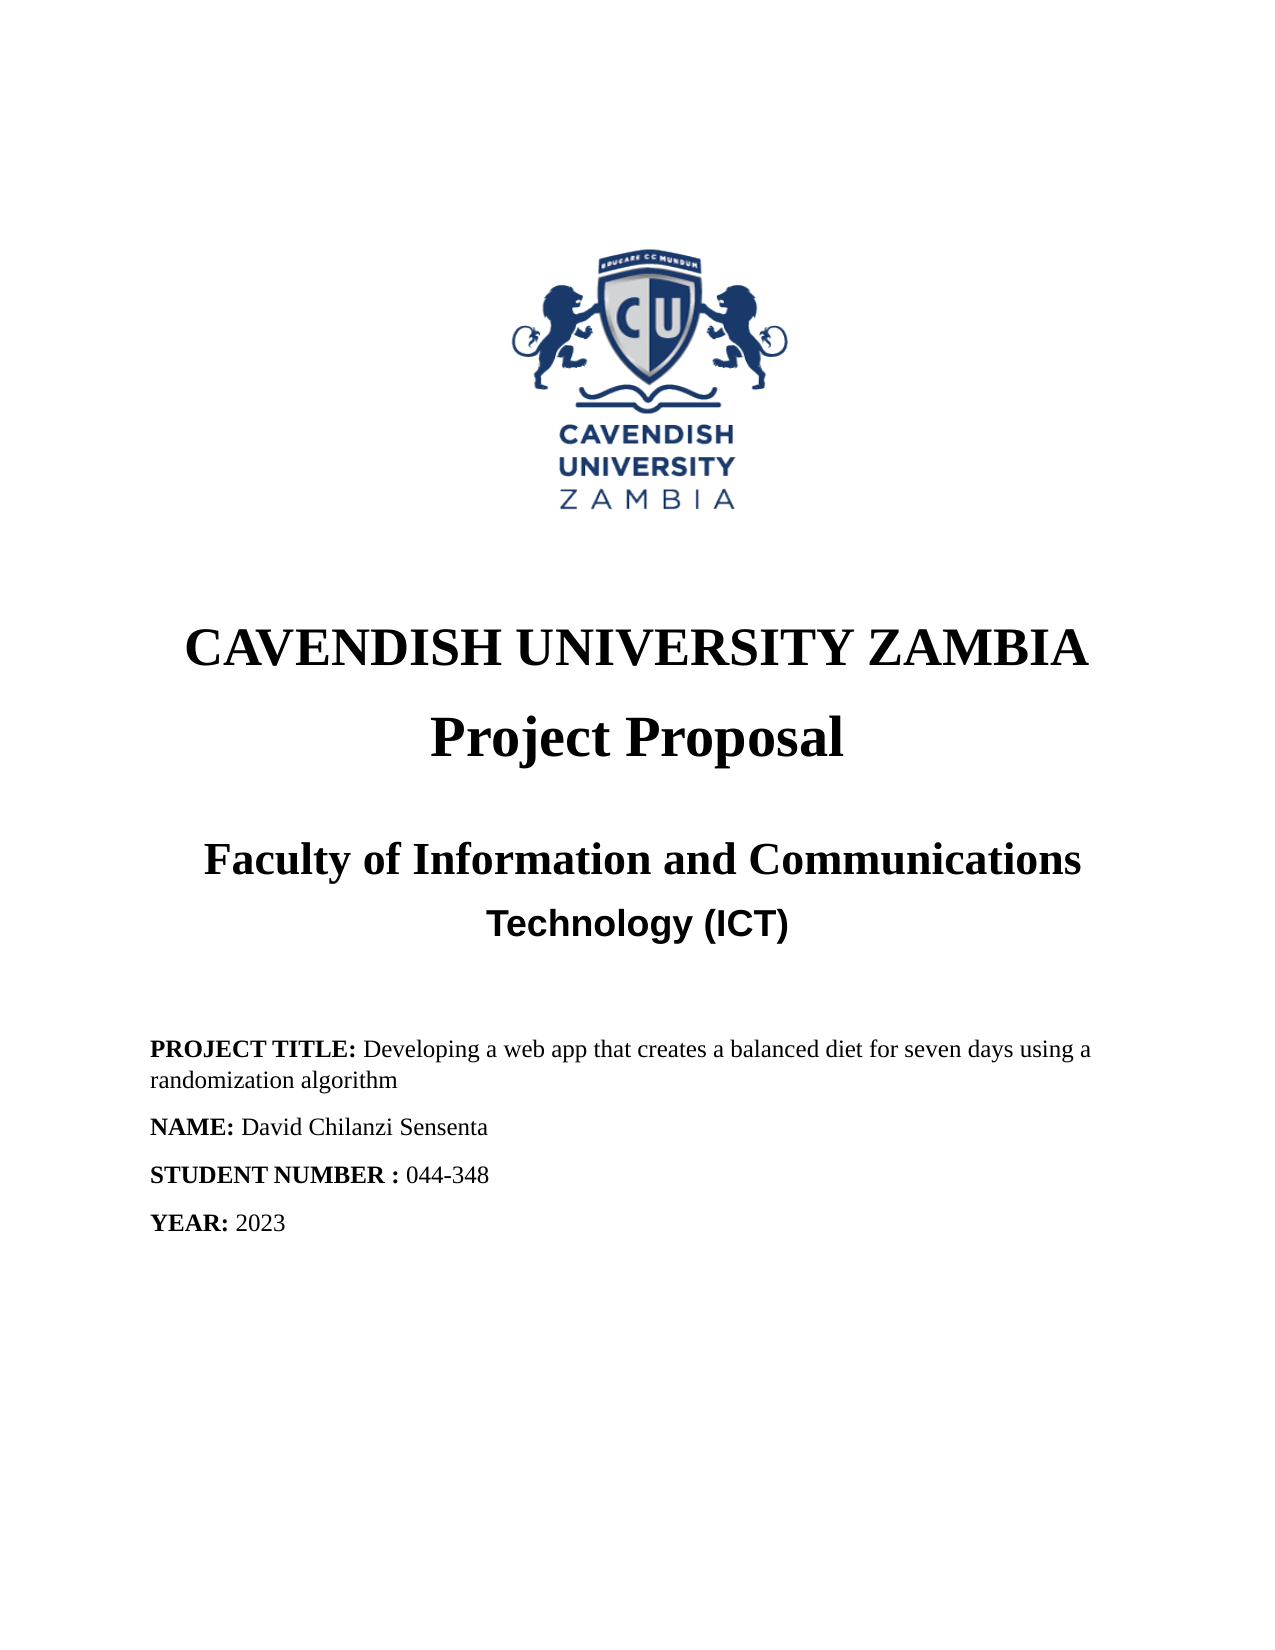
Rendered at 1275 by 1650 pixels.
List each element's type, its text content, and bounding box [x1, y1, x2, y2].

text PROJECT TITLE: Developing a web app that creates a balanced diet for seven days using a randomization algorithm [150, 1034, 1125, 1093]
picture [487, 206, 813, 556]
text YEAR: 2023 [150, 1208, 1125, 1237]
title Project Proposal [150, 702, 1125, 769]
text STUDENT NUMBER : 044-348 [150, 1160, 1125, 1189]
text CAVENDISH UNIVERSITY ZAMBIA [150, 615, 1125, 677]
subtitle Technology (ICT) [150, 901, 1125, 944]
subtitle Faculty of Information and Communications [150, 832, 1125, 884]
text NAME: David Chilanzi Sensenta [150, 1112, 1125, 1141]
